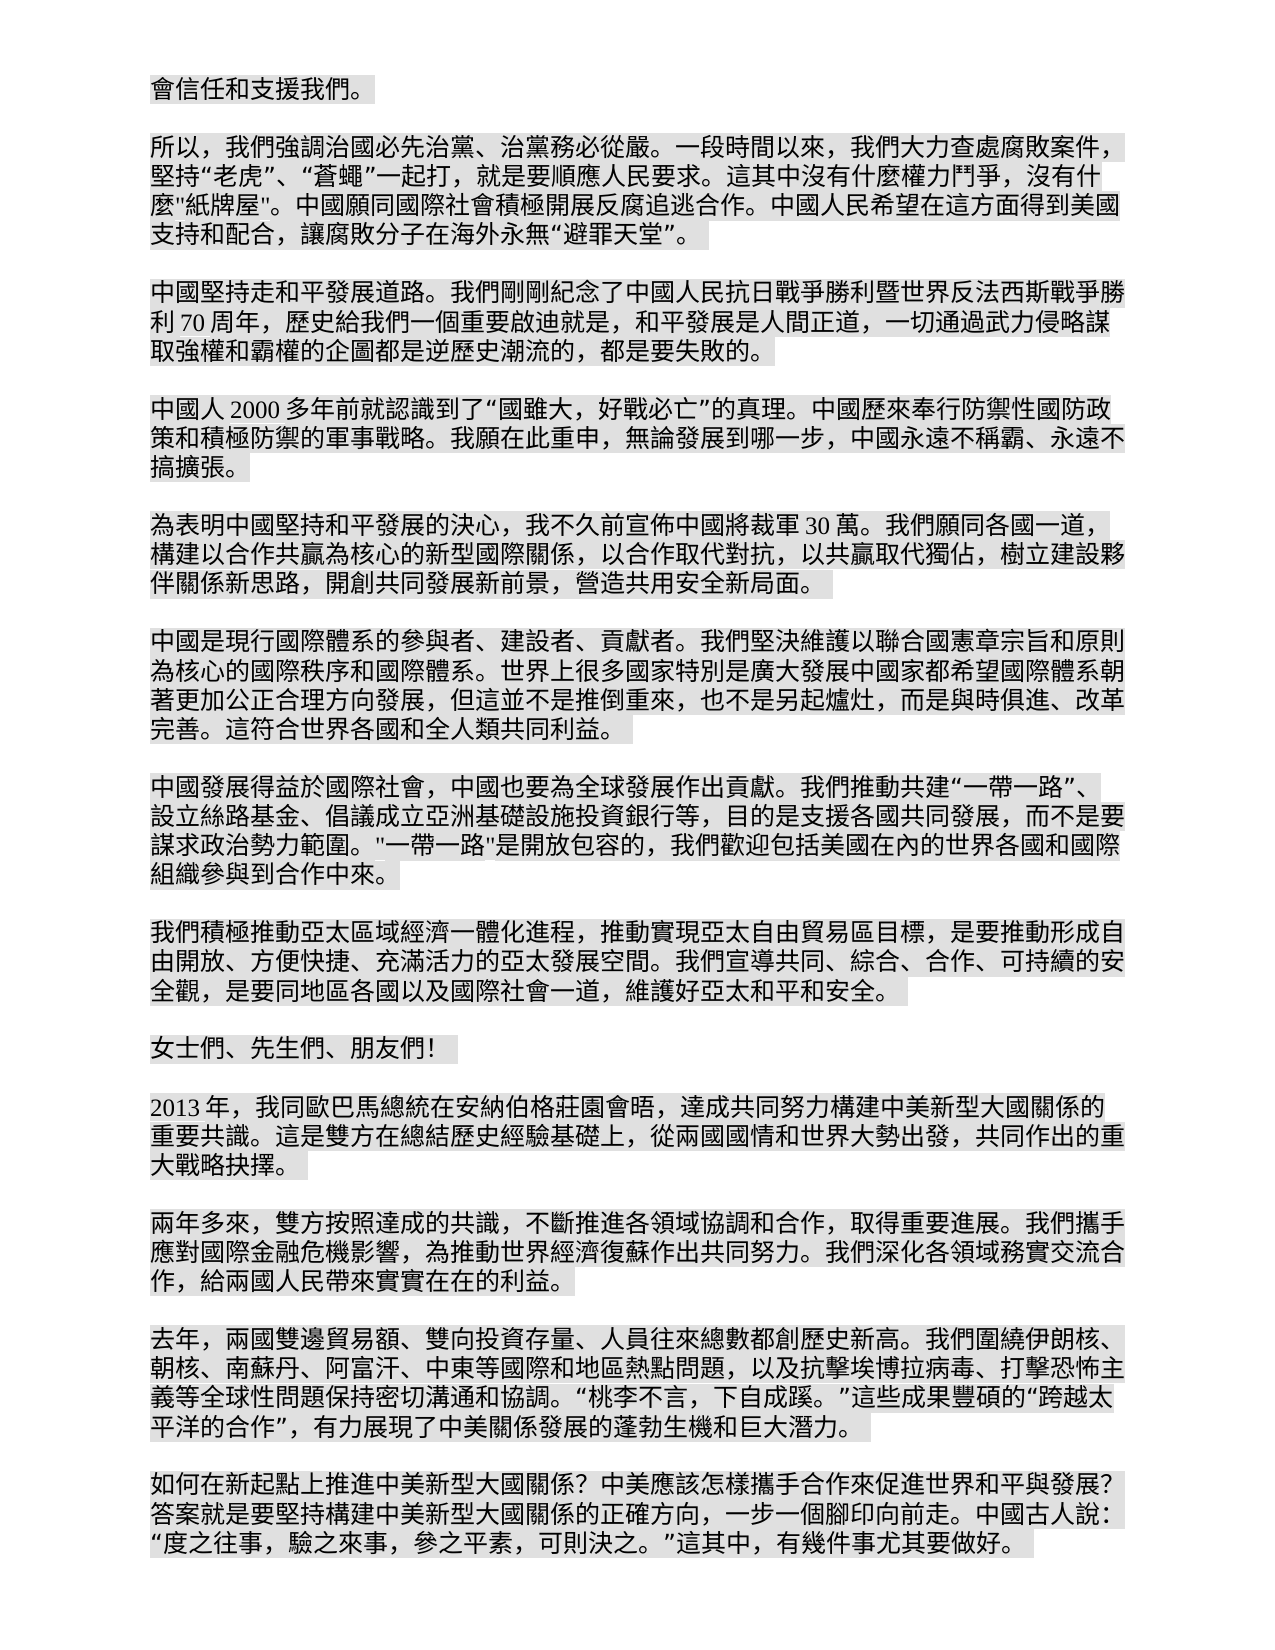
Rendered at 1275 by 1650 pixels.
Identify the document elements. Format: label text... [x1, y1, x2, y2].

text 習近平：中美衝突 全球災難 中時電子報 2015. 09. 25. 大陸國家主席習近平美西時間22日在西雅圖發表演說指出，中美兩國一旦陷入對抗和衝突，將引發全球災難，必須加深彼此互信，減少猜疑。他也說，中國在兩千年前就認識到「國雖大，好戰必亡」的道理，強調「無論發展到哪一步，中國永遠不稱霸，永遠不搞擴展」。 以下為習近平演說全文： 尊敬的基辛格博士， 尊敬的英斯利州長、普里茲克部長、穆雷市長， 尊敬的希爾斯主席、菲爾茲主席， 女士們，先生們，朋友們： 大家好！謝謝基辛格博士的介紹。基辛格博士總能說出一些新穎的觀點，他的介紹讓我對自己也有了一個新的認識角度。華盛頓州、西雅圖市是我對美國進行國事訪問的第一站，有機會在這裏同各位新老朋友歡聚一堂，感到十分高興。首先，我謹向在座各位，並通過你們向美國人民，致以誠摯的問候和良好的祝願！ 我對華盛頓州和西雅圖市並不陌生。人們常說，華盛頓州是“常青之州”，西雅圖市是“翡翠之城”。這裏有雄偉挺拔的雷尼爾山、波光瀲灩的華盛頓湖。電影《西雅圖不眠夜》使這座城市在中國民眾中有很大吸引力。目前，華盛頓州對華出口居全美之首，中國也成為西雅圖港最大貿易夥伴。華盛頓州和西雅圖市成為中美人民友誼、中美互利合作的一個重要象徵。 眾人拾柴火焰高。中美關係發展，離不開兩國政府、地方、友好團體、各界人士的辛勤耕耘和精心呵護。特別是美中關係全國委員會、美中貿易全國委員會、美中政策基金會、美國商會、美國中國總商會、百人會、華美協進社、對外關係委員會、亞洲協會、布魯金斯學會等友好團體和一大批友好人士，長期為促進兩國友好合作奔走努力。中美關係持續發展，凝聚著大家的心血和汗水。在這裏，我謹向所有致力於中美友好事業的地方政府、社會團體、大學和智庫機構及各界人士，表示由衷的敬意和誠摯的感謝！ 女士們、先生們、朋友們！ 新中國成立以來特別是改革開放以來，中國走過了一段很不平凡的歷程，我們這一代中國人對此有著切身的體會。 上世紀60年代末，我才十幾歲，就從北京到中國陝西省延安市一個叫梁家河的小村莊插隊當農民，在那兒度過了7年時光。那時候，我和鄉親們都住在土窯裏、睡在土炕上，鄉親們生活十分貧困，經常是幾個月吃不到一塊肉。我瞭解鄉親們最需要什麼！後來，我當了這個村子的黨支部書記，帶領鄉親們發展生產。我瞭解老百姓需要什麼。我很期盼的一件事，就是讓鄉親們飽餐一頓肉，並且經常吃上肉。但是，這個心願在當時是很難實現的。 今年春節，我回到這個小村子。梁家河修起了柏油路，鄉親們住上了磚瓦房，用上了互聯網，老人們享有基本養老，村民們有醫療保險，孩子們可以接受良好教育，當然吃肉已經不成問題。這使我更加深刻地認識到，中國夢是人民的夢，必須同中國人民對美好生活的嚮往結合起來才能取得成功。 梁家河這個小村莊的變化，是改革開放以來中國社會發展進步的一個縮影。我們用了30多年時間，使中國經濟總量躍居世界第二，13億多人擺脫了物質短缺，總體達到小康水準，享有前所未有的尊嚴和權利。這不僅是中國人民生活的巨大變化，也是人類文明巨大進步，更是中國對世界和平與發展事業的重要貢獻。 同時，我們也清醒認識到，中國仍然是世界上最大的發展中國家。中國的人均國內生產總值僅相當於全球平均水準的三分之二、美國的七分之一，排在世界80位左右。按照我們自己的標準，中國還有7000多萬貧困人口。如果按照世界銀行的標準，中國則還有兩億多人生活在貧困線以下。中國城鄉有7000多萬低保人口，還有8500多萬殘疾人。這兩年，我去了中國很多貧困地區，看望了很多貧困家庭，他們渴望幸福生活的眼神深深印在我的腦海裏。 這些情況表明，中國人民要過上美好生活，還要繼續付出艱苦努力。發展依然是當代中國的第一要務，中國執政者的首要使命就是集中力量提高人民生活水準，逐步實現共同富裕。 為此，我們提出了“兩個一百年”奮鬥目標，就是到2020年實現國內生產總值和城鄉居民人均收入比2010年翻一番，全面建成小康社會；到本世紀中葉建成富強民主文明和諧的社會主義現代化國家，實現中華民族偉大復興。我們現在所做的一切，都是為了實現這個既定目標。實現全面建成小康社會，必須全面深化改革、全面依法治國、全面從嚴治黨。這是我們提出的“四個全面”戰略佈局。 大家都關心中國的發展走向，關心中國的政策取向，這裏，我就其中一些主要的問題講幾點意見。 中國經濟將保持平穩較快發展。中國經濟運行仍然保持在合理區間，今年上半年，中國經濟增長7%，增速仍然居世界前列。在世界總體經濟形勢複雜多變的環境下，這是來之不易的。 當前，各國經濟都面臨著困難，中國經濟也面臨著一定下行壓力，但這是前進中的問題。我們將統籌穩增長、促改革、調結構、惠民生、防風險，加強和創新宏觀調控，促進經濟增長保持中高速水準。 現在，中國新型工業化、資訊化、城鎮化、農業現代化持續推進，居民儲蓄率高，消費潛力巨大，人民工作勤奮，中等收入者比重在提高，服務業發展空間很大，市場空間和潛力都很大。 今後，中國將更重視提高經濟發展品質和效益，加快轉變經濟發展方式、調整經濟結構，更加注重創新驅動，更加注重消費拉動，更加注重解決經濟發展中存在的不平衡、不協調、不可持續問題，使中國經濟鳳凰涅槃、浴火重生，保持強勁發展動力。 前段時間，中國股市出現了異常波動，引起了大家關注。股市漲跌有其自身的運行規律。政府的職責是維護公開、公平、公正的市場秩序，防止發生大面積恐慌。這次，中國政府採取了一些穩定市場的措施，遏制了股市的恐慌情緒，避免了一次系統性風險。各國成熟市場也採取過類似做法。中國股市已經進入自我修復和自我調節階段。8月11日，中國完善了人民幣匯率中間價報價機制，加大了市場決定匯率的力度。目前，人民幣匯率偏差矯正已初見成效。從國際國內經濟金融形勢看，人民幣匯率不存在持續貶值的基礎。 我們將堅持市場供求決定匯率的改革方向，允許人民幣雙向浮動，我們反對搞貨幣競爭性貶值，反對打貨幣戰，也不會壓低人民幣匯率刺激出口。發展資本市場、完善人民幣匯率市場定價機制是中國的改革方向，不會因為這次股市、匯市波動而改變。 中國發展的根本出路在於改革。我們改革的目標，就是推進國家治理體系和治理能力現代化，使市場在資源配置中起決定性作用，更好發揮政府作用，加快發展社會主義市場經濟、民主政治、先進文化、和諧社會、生態文明。2013年，中共十八屆三中全會確定了全面深化改革的頂層設計，提出330多項改革措施。2014年，我們確定的80個重點改革任務基本完成。 今年上半年，我們已經出臺70多項重點改革方案，其作用將逐步顯現。改革關頭勇者勝，我們將以敢於啃硬骨頭、敢於涉險灘的決心，義無反顧推進改革。我們堅定不移堅持市場經濟改革方向，將繼續在市場、財稅、金融、投融資、價格、對外開放、民生等領域集中推出一些力度大、措施實的改革方案。 中國開放的大門永遠不會關上。對外開放是中國的基本國策，中國利用外資的政策不會變，對外商投資企業合法權益的保障不會變，為各國企業在華投資興業提供更好服務的方向不會變。中國尊重非歧視性規則的國際營商慣例，遵守國民待遇等世貿組織原則，公平公正對待包括外商投資企業在內的所有市場主體，歡迎跨國公司同中國企業開展各種形式合作。我們將及時解決外國投資者合理關切，保護他們的合法權益，努力營造公開透明的法律政策環境、高效的行政環境、平等競爭的市場環境，尤其是保護好知識產權，為我們同包括美國在內的世界各國開展合作開闢更加廣闊的空間。 中國堅持依法治國的基本方略。“法者，治之端也。”全面依法治國就是要堅持依法治國、依法執政、依法行政共同推進，堅持法治國家、法治政府、法治社會一體建設，推動司法公信力不斷提高、人權得到切實尊重和保障。中國在立法、執法、司法等領域將公平對待外國機構和企業。我們願同美方就法治問題開展交流，相互借鑒，共同提高。 中國是網路安全的堅定維護者。中國也是駭客攻擊的受害國。中國政府不會以任何形式參與、鼓勵或支持任何人從事竊取商業秘密行為。不論是網路商業竊密，還是對政府網路發起駭客攻擊，都是違法犯罪行為，都應該根據法律和相關國際公約予以打擊。國際社會應該本著相互尊重和相互信任的原則，共同構建和平、安全、開放、合作的網路空間。中國願同美國建立兩國共同打擊網路犯罪高級別聯合對話機制。 中國肯定境外非營利組織的積極作用，只要這些組織的活動對中國人民有好處，我們不僅不會限制和禁止它們的活動，而且要通過法律保障它們的活動，保障它們在華合法權益。境外非營利組織在中國活動應該遵守中國法律，依法開展活動。 中國繼續推進反腐敗鬥爭。我說過，打鐵還需自身硬。這裏說的打鐵的人，就是中國共產黨。中國共產黨的根本宗旨是全心全意為人民服務。中國共產黨有8700多萬名黨員，黨內也必然存在這樣那樣的問題。如果我們不能解決存在的問題，任其發展下去，人民就不會信任和支援我們。 所以，我們強調治國必先治黨、治黨務必從嚴。一段時間以來，我們大力查處腐敗案件，堅持“老虎”、“蒼蠅”一起打，就是要順應人民要求。這其中沒有什麼權力鬥爭，沒有什麼"紙牌屋"。中國願同國際社會積極開展反腐追逃合作。中國人民希望在這方面得到美國支持和配合，讓腐敗分子在海外永無“避罪天堂”。 中國堅持走和平發展道路。我們剛剛紀念了中國人民抗日戰爭勝利暨世界反法西斯戰爭勝利70周年，歷史給我們一個重要啟迪就是，和平發展是人間正道，一切通過武力侵略謀取強權和霸權的企圖都是逆歷史潮流的，都是要失敗的。 中國人2000多年前就認識到了“國雖大，好戰必亡”的真理。中國歷來奉行防禦性國防政策和積極防禦的軍事戰略。我願在此重申，無論發展到哪一步，中國永遠不稱霸、永遠不搞擴張。 為表明中國堅持和平發展的決心，我不久前宣佈中國將裁軍30萬。我們願同各國一道，構建以合作共贏為核心的新型國際關係，以合作取代對抗，以共贏取代獨佔，樹立建設夥伴關係新思路，開創共同發展新前景，營造共用安全新局面。 中國是現行國際體系的參與者、建設者、貢獻者。我們堅決維護以聯合國憲章宗旨和原則為核心的國際秩序和國際體系。世界上很多國家特別是廣大發展中國家都希望國際體系朝著更加公正合理方向發展，但這並不是推倒重來，也不是另起爐灶，而是與時俱進、改革完善。這符合世界各國和全人類共同利益。 中國發展得益於國際社會，中國也要為全球發展作出貢獻。我們推動共建“一帶一路”、設立絲路基金、倡議成立亞洲基礎設施投資銀行等，目的是支援各國共同發展，而不是要謀求政治勢力範圍。"一帶一路"是開放包容的，我們歡迎包括美國在內的世界各國和國際組織參與到合作中來。 我們積極推動亞太區域經濟一體化進程，推動實現亞太自由貿易區目標，是要推動形成自由開放、方便快捷、充滿活力的亞太發展空間。我們宣導共同、綜合、合作、可持續的安全觀，是要同地區各國以及國際社會一道，維護好亞太和平和安全。 女士們、先生們、朋友們！ 2013年，我同歐巴馬總統在安納伯格莊園會晤，達成共同努力構建中美新型大國關係的重要共識。這是雙方在總結歷史經驗基礎上，從兩國國情和世界大勢出發，共同作出的重大戰略抉擇。 兩年多來，雙方按照達成的共識，不斷推進各領域協調和合作，取得重要進展。我們攜手應對國際金融危機影響，為推動世界經濟復蘇作出共同努力。我們深化各領域務實交流合作，給兩國人民帶來實實在在的利益。 去年，兩國雙邊貿易額、雙向投資存量、人員往來總數都創歷史新高。我們圍繞伊朗核、朝核、南蘇丹、阿富汗、中東等國際和地區熱點問題，以及抗擊埃博拉病毒、打擊恐怖主義等全球性問題保持密切溝通和協調。“桃李不言，下自成蹊。”這些成果豐碩的“跨越太平洋的合作”，有力展現了中美關係發展的蓬勃生機和巨大潛力。 如何在新起點上推進中美新型大國關係？中美應該怎樣攜手合作來促進世界和平與發展？答案就是要堅持構建中美新型大國關係的正確方向，一步一個腳印向前走。中國古人說：“度之往事，驗之來事，參之平素，可則決之。”這其中，有幾件事尤其要做好。 第一，正確判斷彼此戰略意圖。同美方一道構建新型大國關係，實現雙方不衝突不對抗、相互尊重、合作共贏，是中國外交政策優先方向。我們願同美方加深對彼此戰略走向、發展道路的瞭解，多一些理解、少一些隔閡，多一些信任、少一些猜忌，防止戰略誤解誤判。我們要堅持以事實為依據，防止三人成虎，也不疑鄰盜斧，不能戴著有色眼鏡觀察對方。世界上本無“修昔底德陷阱”，但大國之間一再發生戰略誤判，就可能自己給自己造成“修昔底德陷阱”。 第二，堅定不移推進合作共贏。合作是實現利益唯一正確選擇。要合作就要照顧彼此利益和關切，尋求合作最大公約數。中美兩國合作好了，可以成為世界穩定的壓艙石、世界和平的助推器。中美衝突和對抗，對兩國和世界肯定是災難。 中美應該和能夠合作的領域十分廣闊。我們應該推動完善全球治理機制，共同促進世界經濟穩定增長，共同維護全球金融市場穩定。我們應該早日談成一個雙向平衡、高水準的雙邊投資協定，深化中美新型軍事關係建設，拓展在清潔能源、環保等領域務實合作，加強在執法和反腐敗、衛生、地方等領域交流合作，挖掘在基礎設施建設方面的合作潛力。我們應該深化在聯合國、亞太經合組織、二十國集團等多邊機制以及重大國際和地區問題、全球性挑戰上的溝通和合作，為維護和促進世界和平、穩定、繁榮作出更大貢獻。 第三，妥善有效管控分歧。“日月不同光，晝夜各有宜。”正是因為有了差別，世界才多姿多彩；也正是因為有了分歧，才需要聚同化異。矛盾是普遍存在的，純而又純的世界是不存在的。中美兩國在一些問題上存在不同看法、存在分歧在所難免，關鍵是如何管控。最關鍵的是雙方應該相互尊重、求同存異，採取建設性方式增進理解、擴大共識，努力把矛盾點轉化為合作點。 第四，廣泛培植人民友誼。國家關係歸根結底是人民之間的關係。中美兩國雖然相距遙遠，但兩國人民友好交往源遠流長。230多年前，美國商船“中國皇后號”跨洋過海首航中國。150年前，數以萬計的中國工人同美國人民一起，鋪設了橫貫東西的美國太平洋鐵路。70年前，中美作為第二次世界大戰盟國並肩奮戰，共同捍衛了世界和平和正義。在那場戰爭中，數以千計的美國將士為中國人民的正義事業獻出了寶貴生命。我們不會忘記美國人民為中國人民抗擊侵略、贏得自由和獨立給予的道義支持和寶貴援助。 中國人民一向欽佩美國人民的進取精神和創造精神。我青年時代就讀過《聯邦党人文集》、湯瑪斯‧潘恩的《常識》等著作，也喜歡瞭解華盛頓、林肯、羅斯福等美國政治家的生平和思想，我還讀過梭羅、惠特曼、馬克‧吐溫、傑克‧倫敦等人的作品。海明威《老人與海》對狂風和暴雨、巨浪和小船、老人和鯊魚的描寫給我留下了深刻印象。 我第一次去古巴，專程去了海明威當年寫《老人與海》的棧橋邊。第二次去古巴，我去了海明威經常去的酒吧，點了海明威愛喝的朗姆酒配薄荷葉加冰塊。我想體驗一下當年海明威寫下那些故事時的精神世界和實地氛圍。我認為，對不同的文化和文明，我們需要去深入瞭解。 在漢字中，“人”字就是一個相互支撐的形狀。中美友好，根基在民眾，希望在青年。我願在此宣佈，中方支持未來3年中美兩國互派5萬名留學生到對方國家學習，中美將在2016年舉辦“中美旅遊年”。中國將為兩國人民友好交往創造更多便利條件。 女士們、先生們、朋友們！ 基辛格博士在其著作《世界秩序》中說：“評判每一代人時，要看他們是否正視了人類社會最宏大和最重要的問題。”馬丁‧路德‧金先生也說過：“做對的事，任何時機都是好時機。”今天，我們再次來到關鍵的歷史當口。讓我們攜起手來，共同開創中美關係更加美好的未來，為中美兩國人民幸福、為世界各國人民幸福作出更大貢獻！ 謝謝大家。 陳真按：演說中所提之「兩個一百年」是中共中央和習近平於十八大中提出的國家發展奮鬥目標，屬於中國夢的具體化陳述之一。 第一個一百年是2021年，即中國共產黨成立一百周年時，達成全中國全面小康社會的目標。 第二個一百年，亦即到新中國成立100年時（2049年），達成富強、民主、文明、和諧的社會主義現代化國家。 [150, 75, 1125, 1558]
